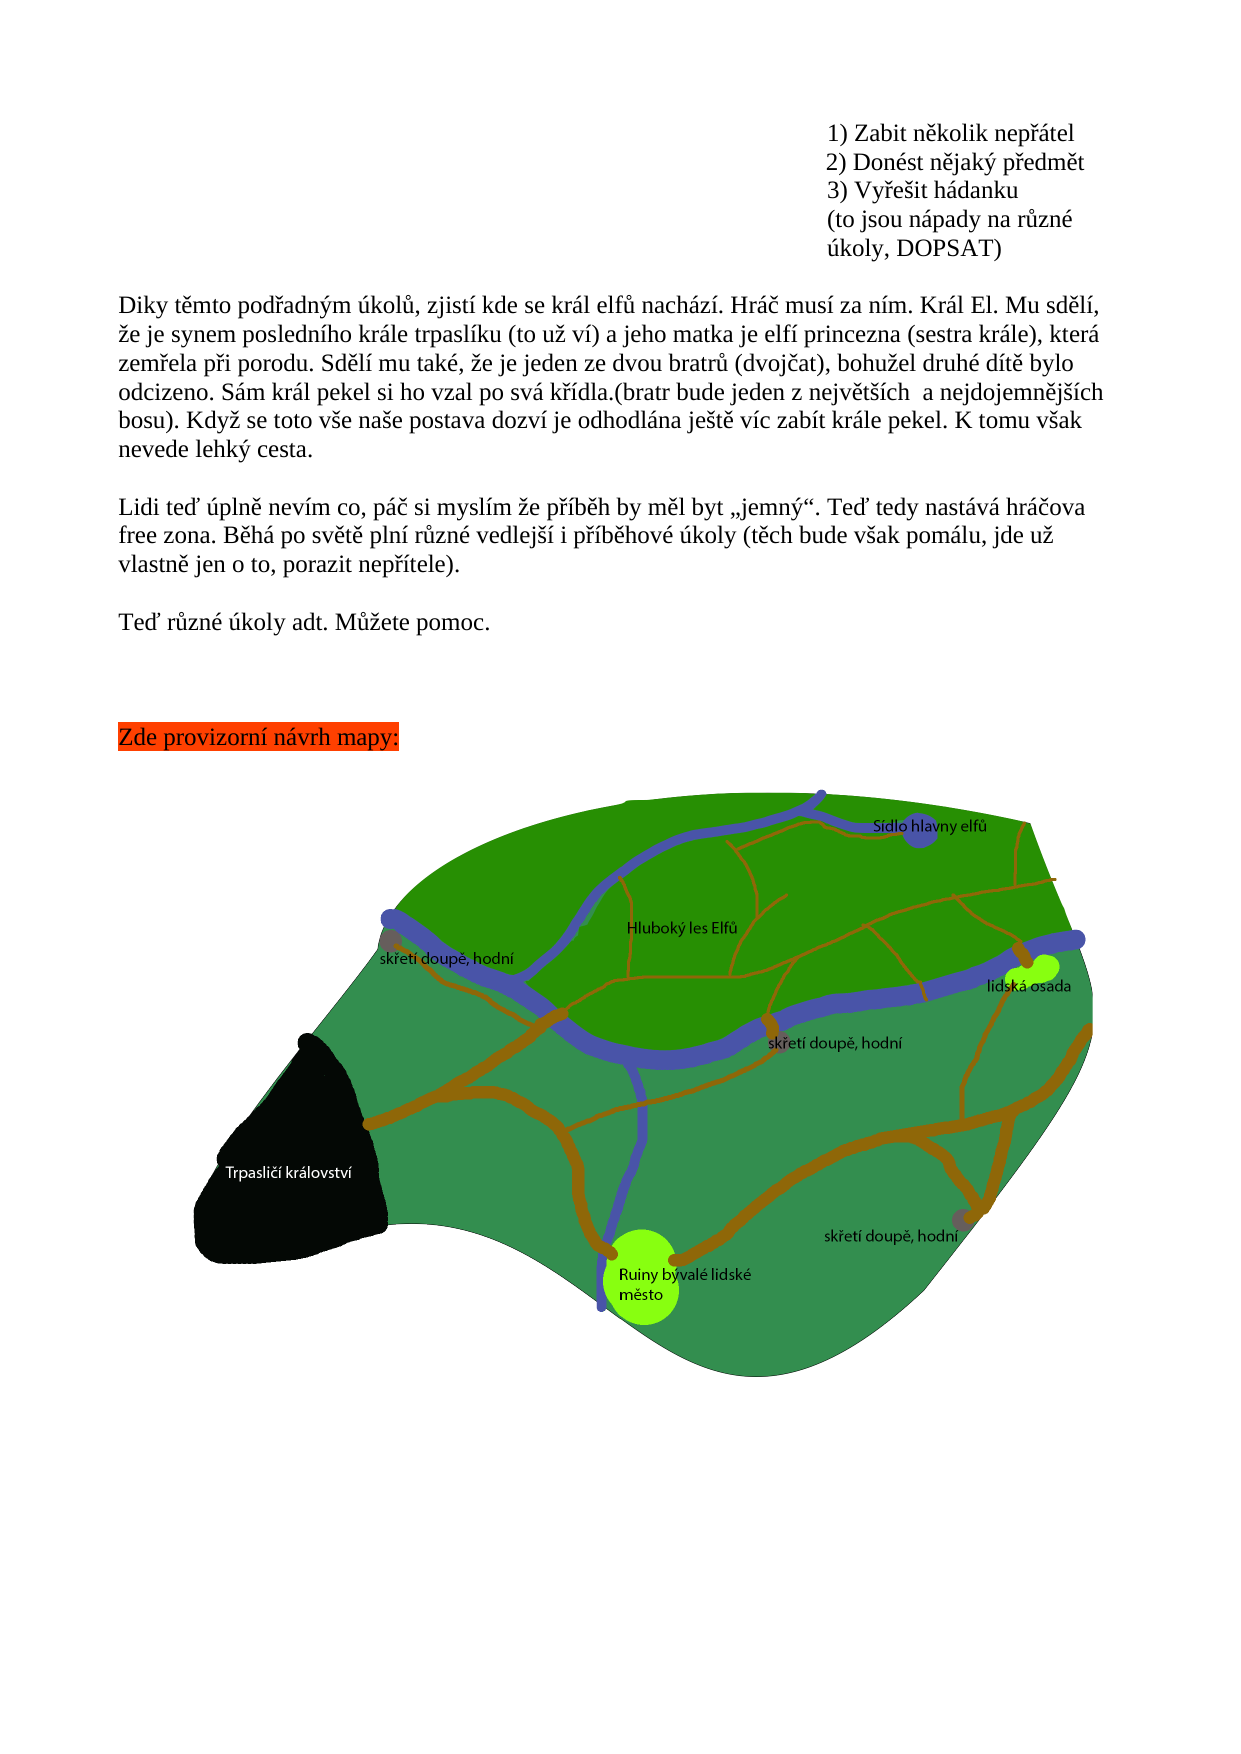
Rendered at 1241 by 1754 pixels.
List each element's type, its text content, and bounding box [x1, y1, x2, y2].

picture [147, 750, 1093, 1459]
text (to jsou nápady na různé úkoly, DOPSAT) [118, 204, 1122, 262]
text Zde provizorní návrh mapy: [118, 722, 1122, 751]
text 2) Donést nějaký předmět [118, 147, 1122, 176]
text Teď různé úkoly adt. Můžete pomoc. [118, 607, 1122, 636]
text 1) Zabit několik nepřátel [118, 118, 1122, 147]
text Lidi teď úplně nevím co, páč si myslím že příběh by měl byt „jemný“. Teď tedy nastává hráčova free zona. Běhá po světě plní různé vedlejší i příběhové úkoly (těch bude však pomálu, jde už vlastně jen o to, porazit nepřítele). [118, 492, 1122, 578]
text 3) Vyřešit hádanku [118, 176, 1122, 204]
text Diky těmto podřadným úkolů, zjistí kde se král elfů nachází. Hráč musí za ním. Král El. Mu sdělí, že je synem posledního krále trpaslíku (to už ví) a jeho matka je elfí princezna (sestra krále), která zemřela při porodu. Sdělí mu také, že je jeden ze dvou bratrů (dvojčat), bohužel druhé dítě bylo odcizeno. Sám král pekel si ho vzal po svá křídla.(bratr bude jeden z největších a nejdojemnějších bosu). Když se toto vše naše postava dozví je odhodlána ještě víc zabít krále pekel. K tomu však nevede lehký cesta. [118, 291, 1122, 463]
